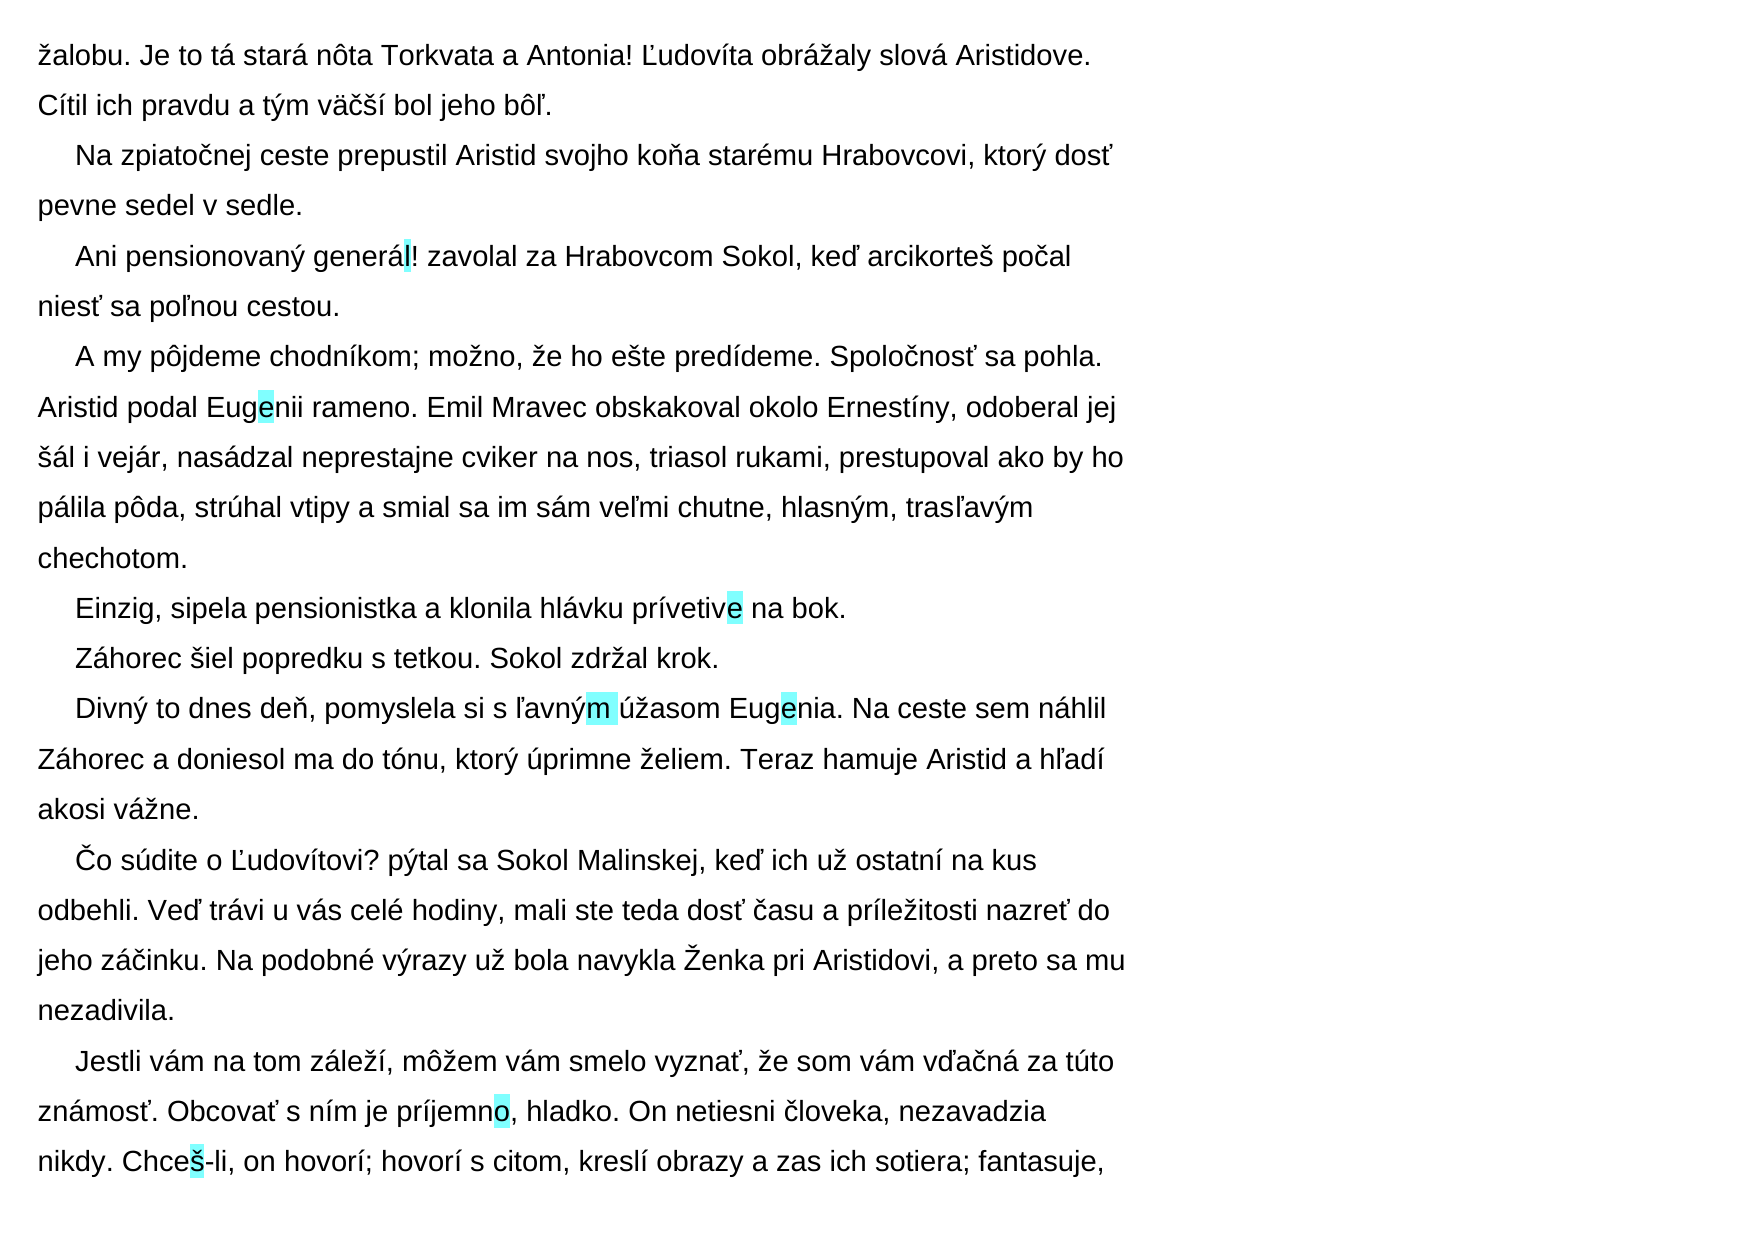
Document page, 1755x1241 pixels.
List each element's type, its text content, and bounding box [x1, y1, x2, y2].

text žalobu. Je to tá stará nôta Torkvata a Antonia! Ľudovíta obrážaly slová Aristidove. Cítil ich pravdu a tým väčší bol jeho bôľ. [37, 37, 1130, 121]
text Ani pensionovaný generál! zavolal za Hrabovcom Sokol, keď arcikorteš počal niesť sa poľnou cestou. [37, 239, 1130, 323]
text Záhorec šiel popredku s tetkou. Sokol zdržal krok. [37, 641, 1130, 675]
text Na zpiatočnej ceste prepustil Aristid svojho koňa starému Hrabovcovi, ktorý dosť pevne se­del v sedle. [37, 138, 1130, 222]
text Jestli vám na tom záleží, môžem vám smelo vyznať, že som vám vďačná za túto zná­mosť. Obcovať s ním je príjemno, hladko. On netiesni človeka, nezavadzia nikdy. Chceš-li, on hovorí; hovorí s citom, kreslí obrazy a zas ich sotiera; fantasuje, [37, 1044, 1130, 1178]
text A my pôjdeme chodníkom; možno, že ho ešte predídeme. Spoločnosť sa pohla. Aristid podal Eugenii rameno. Emil Mravec obskakoval okolo Ernestíny, odoberal jej šál i vejár, nasádzal neprestajne cviker na nos, triasol rukami, prestupoval ako by ho pálila pôda, strúhal vtipy a smial sa im sám veľmi chutne, hlasným, tras­ľavým chechotom. [37, 339, 1130, 574]
text Čo súdite o Ľudovítovi? pýtal sa Sokol Malinskej, keď ich už ostatní na kus odbehli. Veď trávi u vás celé hodiny, mali ste teda dosť času a príležitosti nazreť do jeho záčinku. Na podobné výrazy už bola navykla Ženka pri Aristidovi, a preto sa mu nezadivila. [37, 842, 1130, 1027]
text Divný to dnes deň, pomyslela si s ľavným úžasom Eugenia. Na ceste sem náhlil Záhorec a doniesol ma do tónu, ktorý úprimne želiem. Teraz hamuje Aristid a hľadí akosi vážne. [37, 692, 1130, 826]
text Einzig, sipela pensionistka a klonila hlávku prívetive na bok. [37, 591, 1130, 624]
